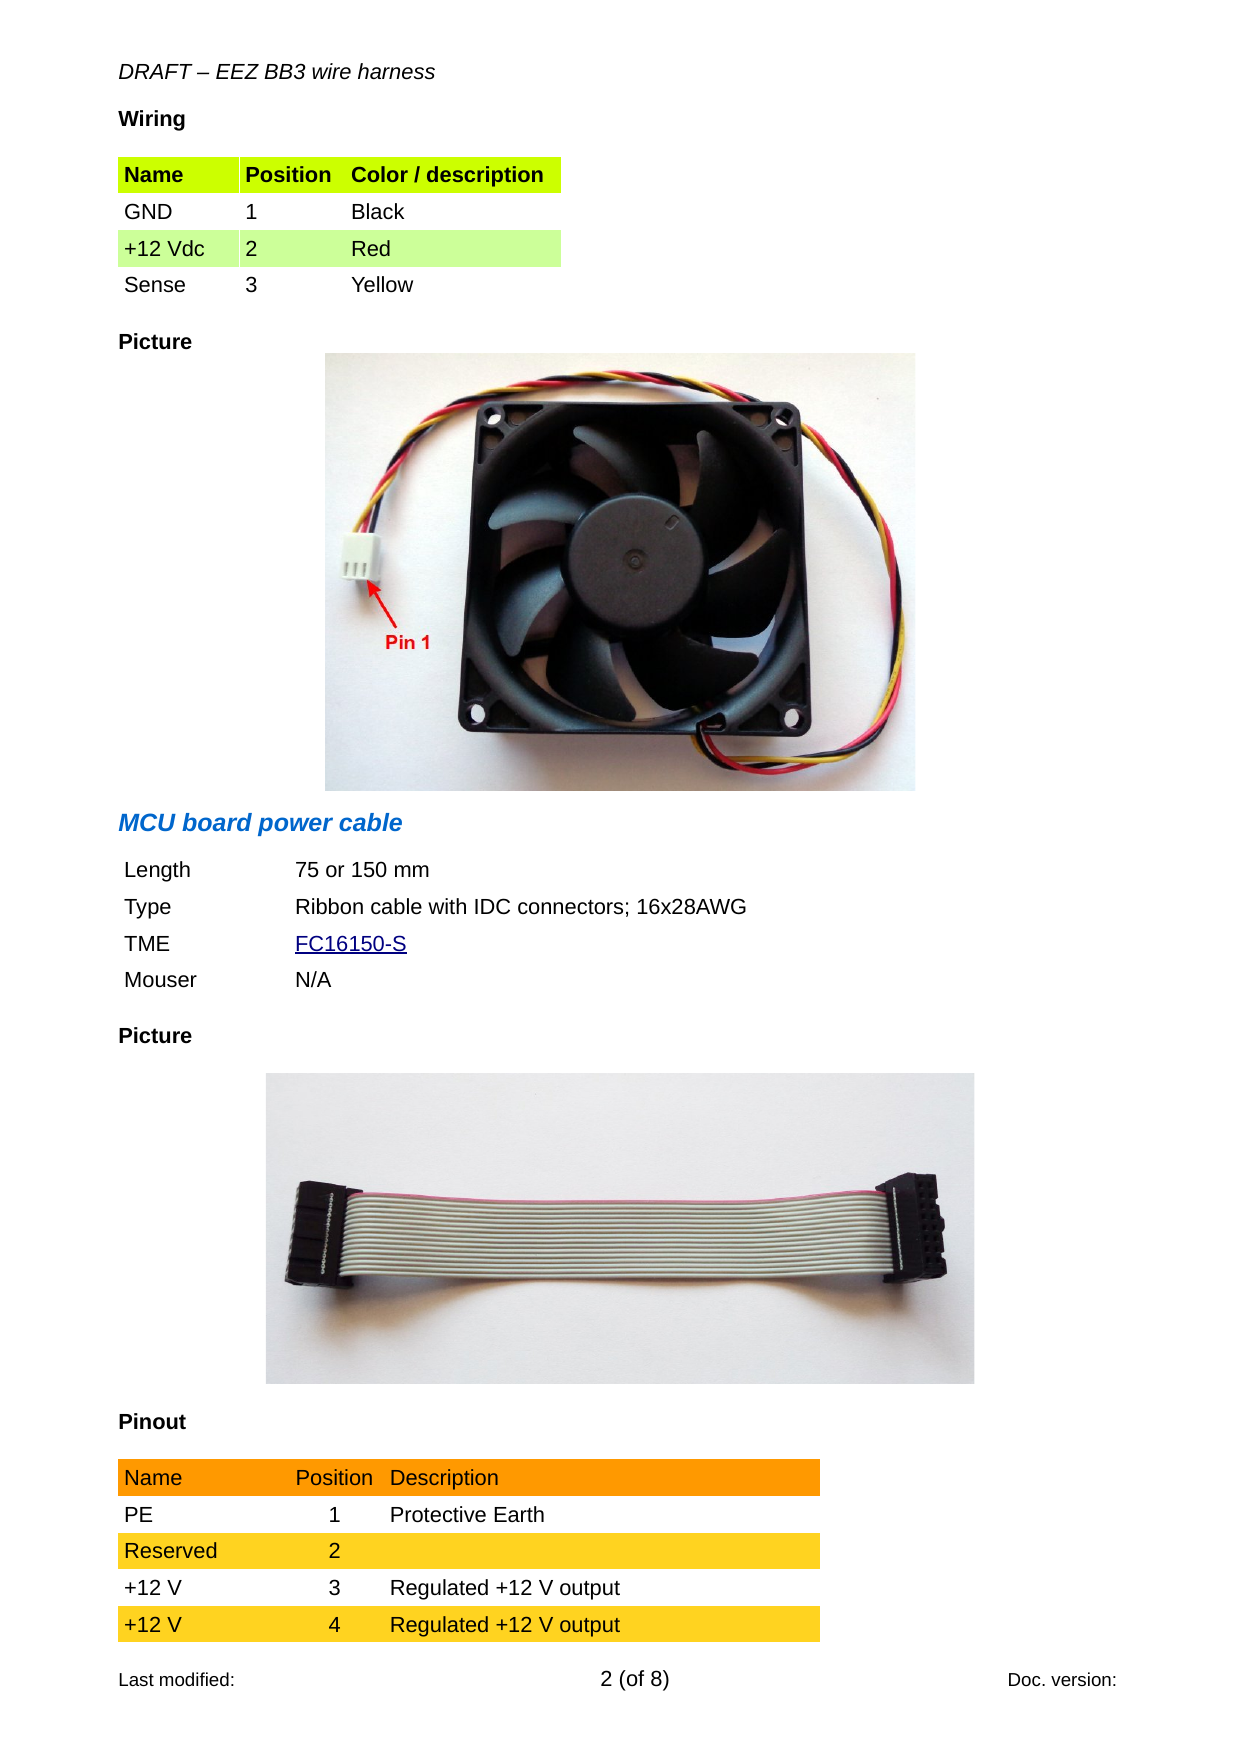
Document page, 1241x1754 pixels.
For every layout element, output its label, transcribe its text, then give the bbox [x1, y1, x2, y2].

text Picture [118, 1023, 1122, 1048]
table_header 75 or 150 mm [289, 851, 620, 888]
table_cell TME [118, 925, 289, 961]
table_cell 1 [240, 193, 345, 230]
table_cell +12 V [118, 1606, 285, 1642]
subtitle MCU board power cable [118, 380, 1122, 837]
table_header Length [118, 851, 289, 888]
table_header Position [285, 1459, 384, 1496]
table_header Color / description [345, 157, 561, 193]
table_cell 3 [240, 267, 345, 303]
text Wiring [118, 106, 1122, 131]
table_cell Red [345, 230, 561, 267]
table_header Description [384, 1459, 820, 1496]
table_header Name [118, 1459, 285, 1496]
text Picture [118, 328, 1122, 354]
table_cell Type [118, 888, 289, 925]
table_cell FC16150-S [289, 925, 1123, 961]
table_cell 2 [285, 1533, 384, 1569]
table_cell Yellow [345, 267, 561, 303]
table_cell 2 [240, 230, 345, 267]
table_cell 1 [285, 1496, 384, 1532]
picture [325, 353, 916, 791]
table_cell Reserved [118, 1533, 285, 1569]
table_cell [384, 1533, 820, 1569]
table_cell GND [118, 193, 239, 230]
table_cell +12 Vdc [118, 230, 239, 267]
picture [265, 1073, 975, 1384]
table_cell 3 [285, 1569, 384, 1606]
text Pinout [118, 1409, 1122, 1434]
table_header [776, 851, 1123, 888]
table_cell Ribbon cable with IDC connectors; 16x28AWG [289, 888, 1123, 925]
table_cell Regulated +12 V output [384, 1606, 820, 1642]
table_cell 4 [285, 1606, 384, 1642]
table_cell Protective Earth [384, 1496, 820, 1532]
table_header Position [240, 157, 345, 193]
table_cell N/A [289, 961, 1123, 998]
table_cell PE [118, 1496, 285, 1532]
table_cell Mouser [118, 961, 289, 998]
table_header Name [118, 157, 239, 193]
table_cell Black [345, 193, 561, 230]
table_cell Regulated +12 V output [384, 1569, 820, 1606]
table_header [620, 851, 776, 888]
table_cell Sense [118, 267, 239, 303]
table_cell +12 V [118, 1569, 285, 1606]
